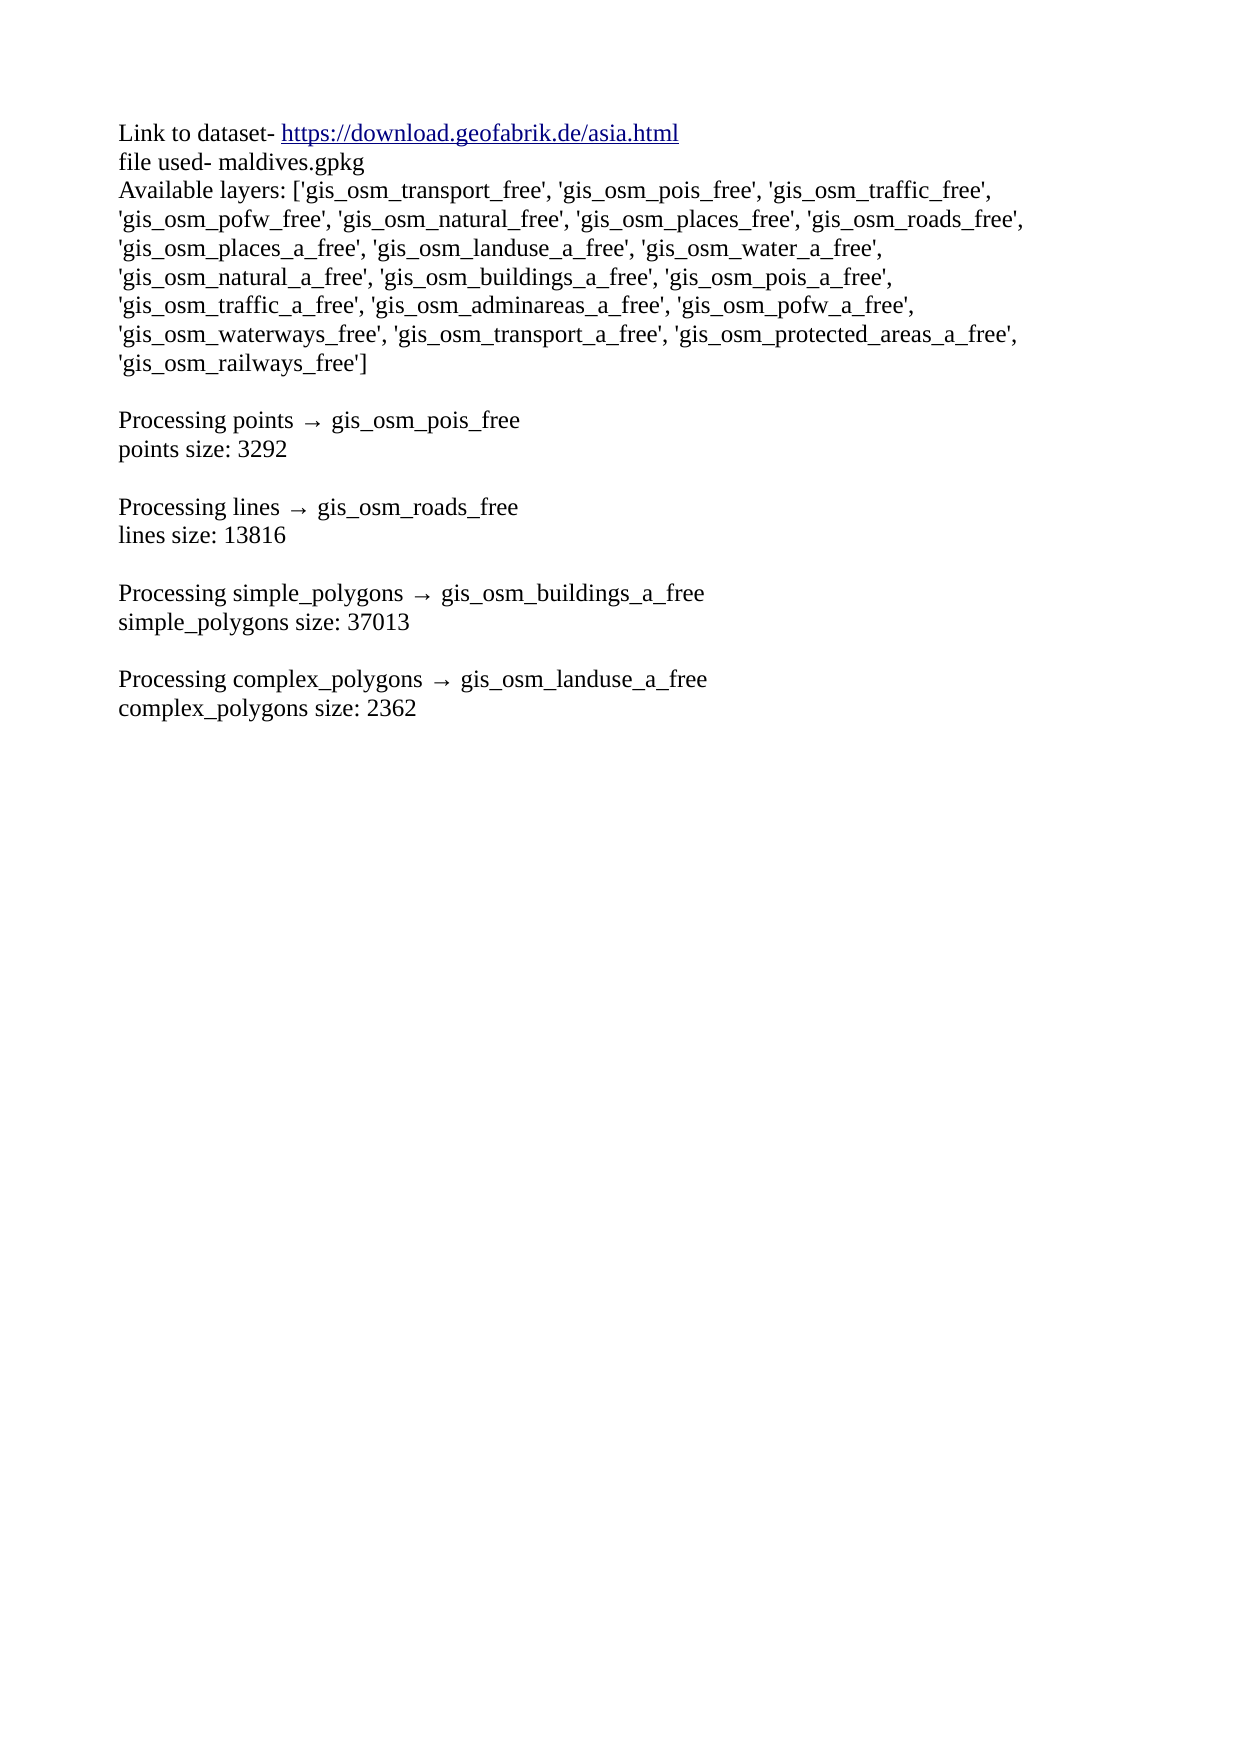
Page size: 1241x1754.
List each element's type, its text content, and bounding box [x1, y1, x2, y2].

text Available layers: ['gis_osm_transport_free', 'gis_osm_pois_free', 'gis_osm_traffic_free', 'gis_osm_pofw_free', 'gis_osm_natural_free', 'gis_osm_places_free', 'gis_osm_roads_free', 'gis_osm_places_a_free', 'gis_osm_landuse_a_free', 'gis_osm_water_a_free', 'gis_osm_natural_a_free', 'gis_osm_buildings_a_free', 'gis_osm_pois_a_free', 'gis_osm_traffic_a_free', 'gis_osm_adminareas_a_free', 'gis_osm_pofw_a_free', 'gis_osm_waterways_free', 'gis_osm_transport_a_free', 'gis_osm_protected_areas_a_free', 'gis_osm_railways_free'] [118, 176, 1122, 377]
text complex_polygons size: 2362 [118, 693, 1122, 722]
text Processing lines → gis_osm_roads_free [118, 492, 1122, 521]
text points size: 3292 [118, 434, 1122, 463]
text Processing points → gis_osm_pois_free [118, 406, 1122, 434]
text Processing complex_polygons → gis_osm_landuse_a_free [118, 664, 1122, 693]
text file used- maldives.gpkg [118, 147, 1122, 176]
text simple_polygons size: 37013 [118, 607, 1122, 636]
text Processing simple_polygons → gis_osm_buildings_a_free [118, 578, 1122, 607]
text lines size: 13816 [118, 521, 1122, 549]
text Link to dataset- https://download.geofabrik.de/asia.html [118, 118, 1122, 147]
